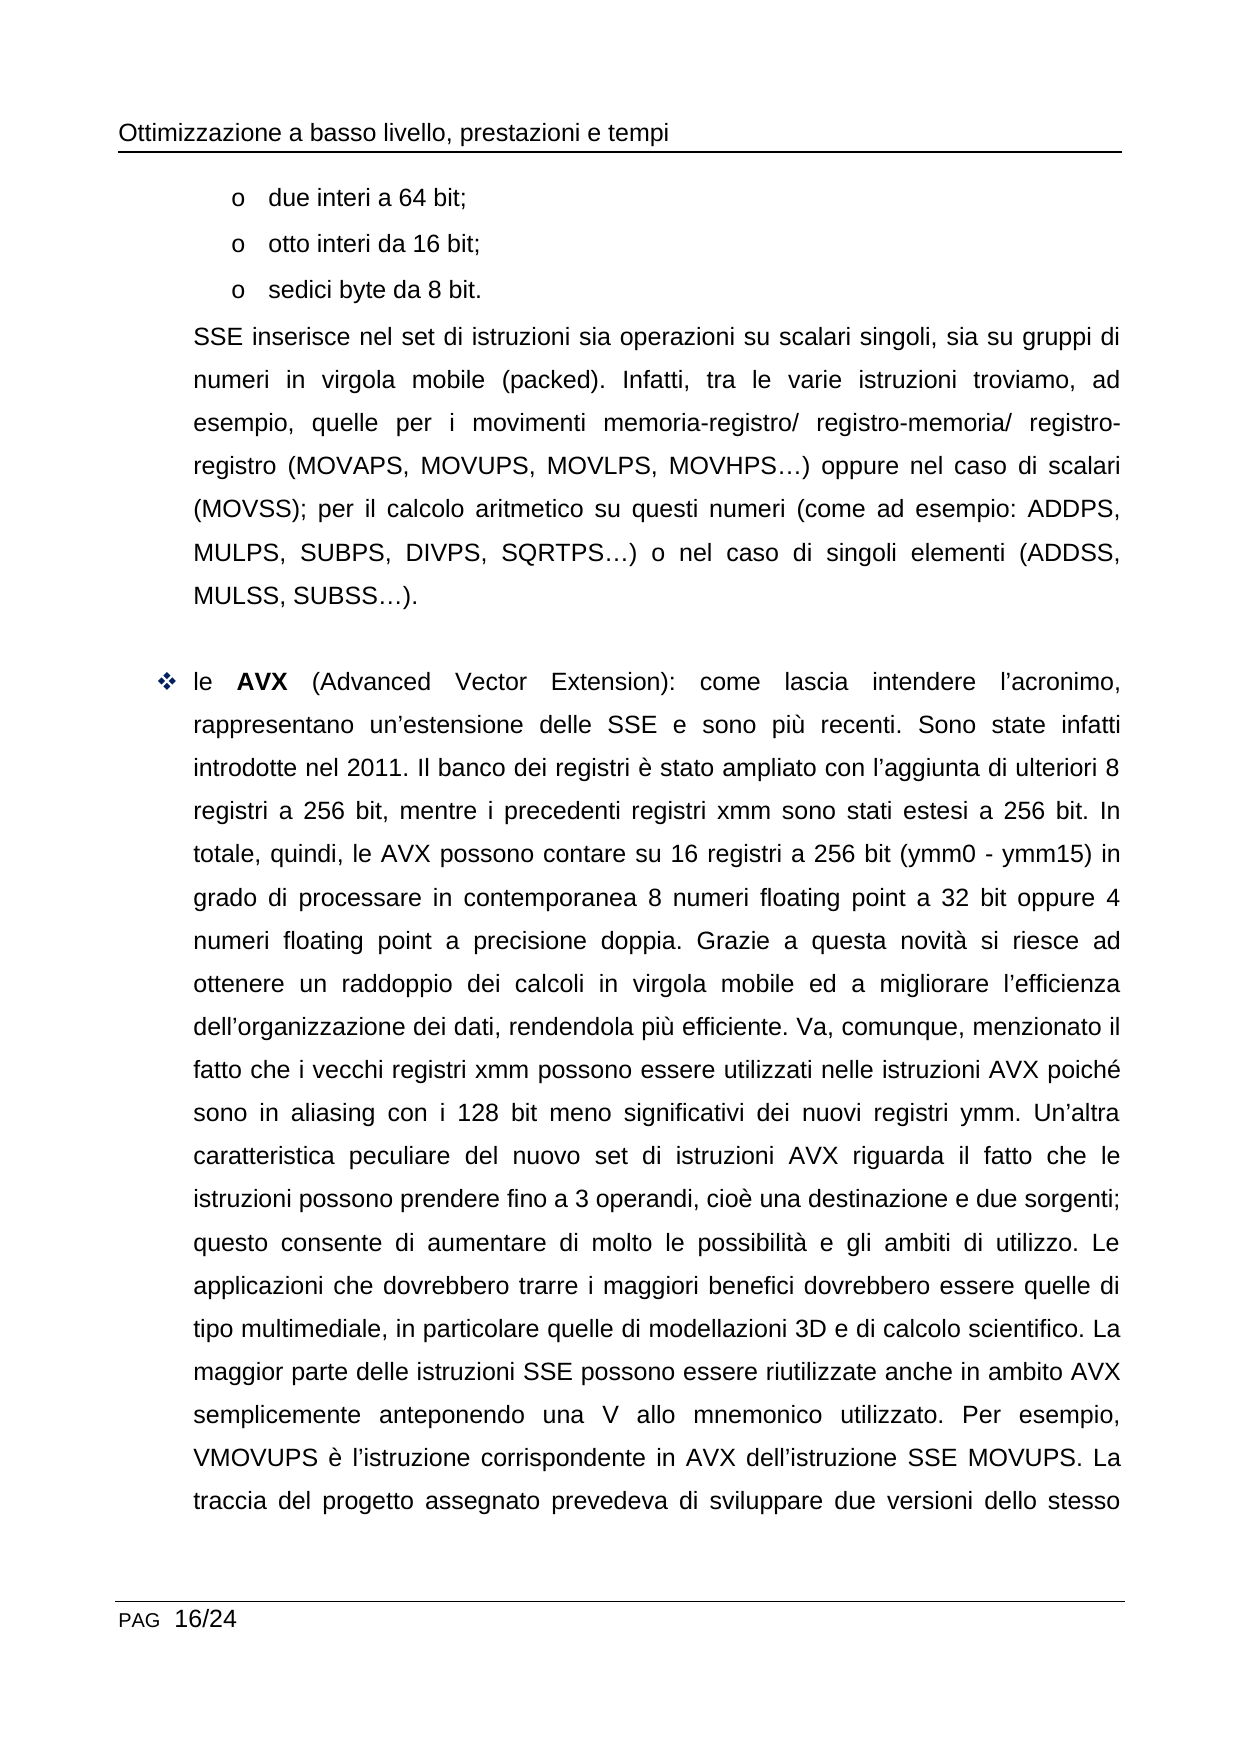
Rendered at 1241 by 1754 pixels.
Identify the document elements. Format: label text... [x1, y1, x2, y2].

list le AVX (Advanced Vector Extension): come lascia intendere l’acronimo, rappresentano un’estensione delle SSE e sono più recenti. Sono state infatti introdotte nel 2011. Il banco dei registri è stato ampliato con l’aggiunta di ulteriori 8 registri a 256 bit, mentre i precedenti registri xmm sono stati estesi a 256 bit. In totale, quindi, le AVX possono contare su 16 registri a 256 bit (ymm0 - ymm15) in grado di processare in contemporanea 8 numeri floating point a 32 bit oppure 4 numeri floating point a precisione doppia. Grazie a questa novità si riesce ad ottenere un raddoppio dei calcoli in virgola mobile ed a migliorare l’efficienza dell’organizzazione dei dati, rendendola più efficiente. Va, comunque, menzionato il fatto che i vecchi registri xmm possono essere utilizzati nelle istruzioni AVX poiché sono in aliasing con i 128 bit meno significativi dei nuovi registri ymm. Un’altra caratteristica peculiare del nuovo set di istruzioni AVX riguarda il fatto che le istruzioni possono prendere fino a 3 operandi, cioè una destinazione e due sorgenti; questo consente di aumentare di molto le possibilità e gli ambiti di utilizzo. Le applicazioni che dovrebbero trarre i maggiori benefici dovrebbero essere quelle di tipo multimediale, in particolare quelle di modellazioni 3D e di calcolo scientifico. La maggior parte delle istruzioni SSE possono essere riutilizzate anche in ambito AVX semplicemente anteponendo una V allo mnemonico utilizzato. Per esempio, VMOVUPS è l’istruzione corrispondente in AVX dell’istruzione SSE MOVUPS. La traccia del progetto assegnato prevedeva di sviluppare due versioni dello stesso [156, 667, 1122, 1515]
list otto interi da 16 bit; [231, 229, 1122, 260]
list due interi a 64 bit; [231, 183, 1122, 214]
list sedici byte da 8 bit. [231, 276, 1122, 306]
list SSE inserisce nel set di istruzioni sia operazioni su scalari singoli, sia su gruppi di numeri in virgola mobile (packed). Infatti, tra le varie istruzioni troviamo, ad esempio, quelle per i movimenti memoria-registro/ registro-memoria/ registro-registro (MOVAPS, MOVUPS, MOVLPS, MOVHPS…) oppure nel caso di scalari (MOVSS); per il calcolo aritmetico su questi numeri (come ad esempio: ADDPS, MULPS, SUBPS, DIVPS, SQRTPS…) o nel caso di singoli elementi (ADDSS, MULSS, SUBSS…). [156, 322, 1122, 609]
